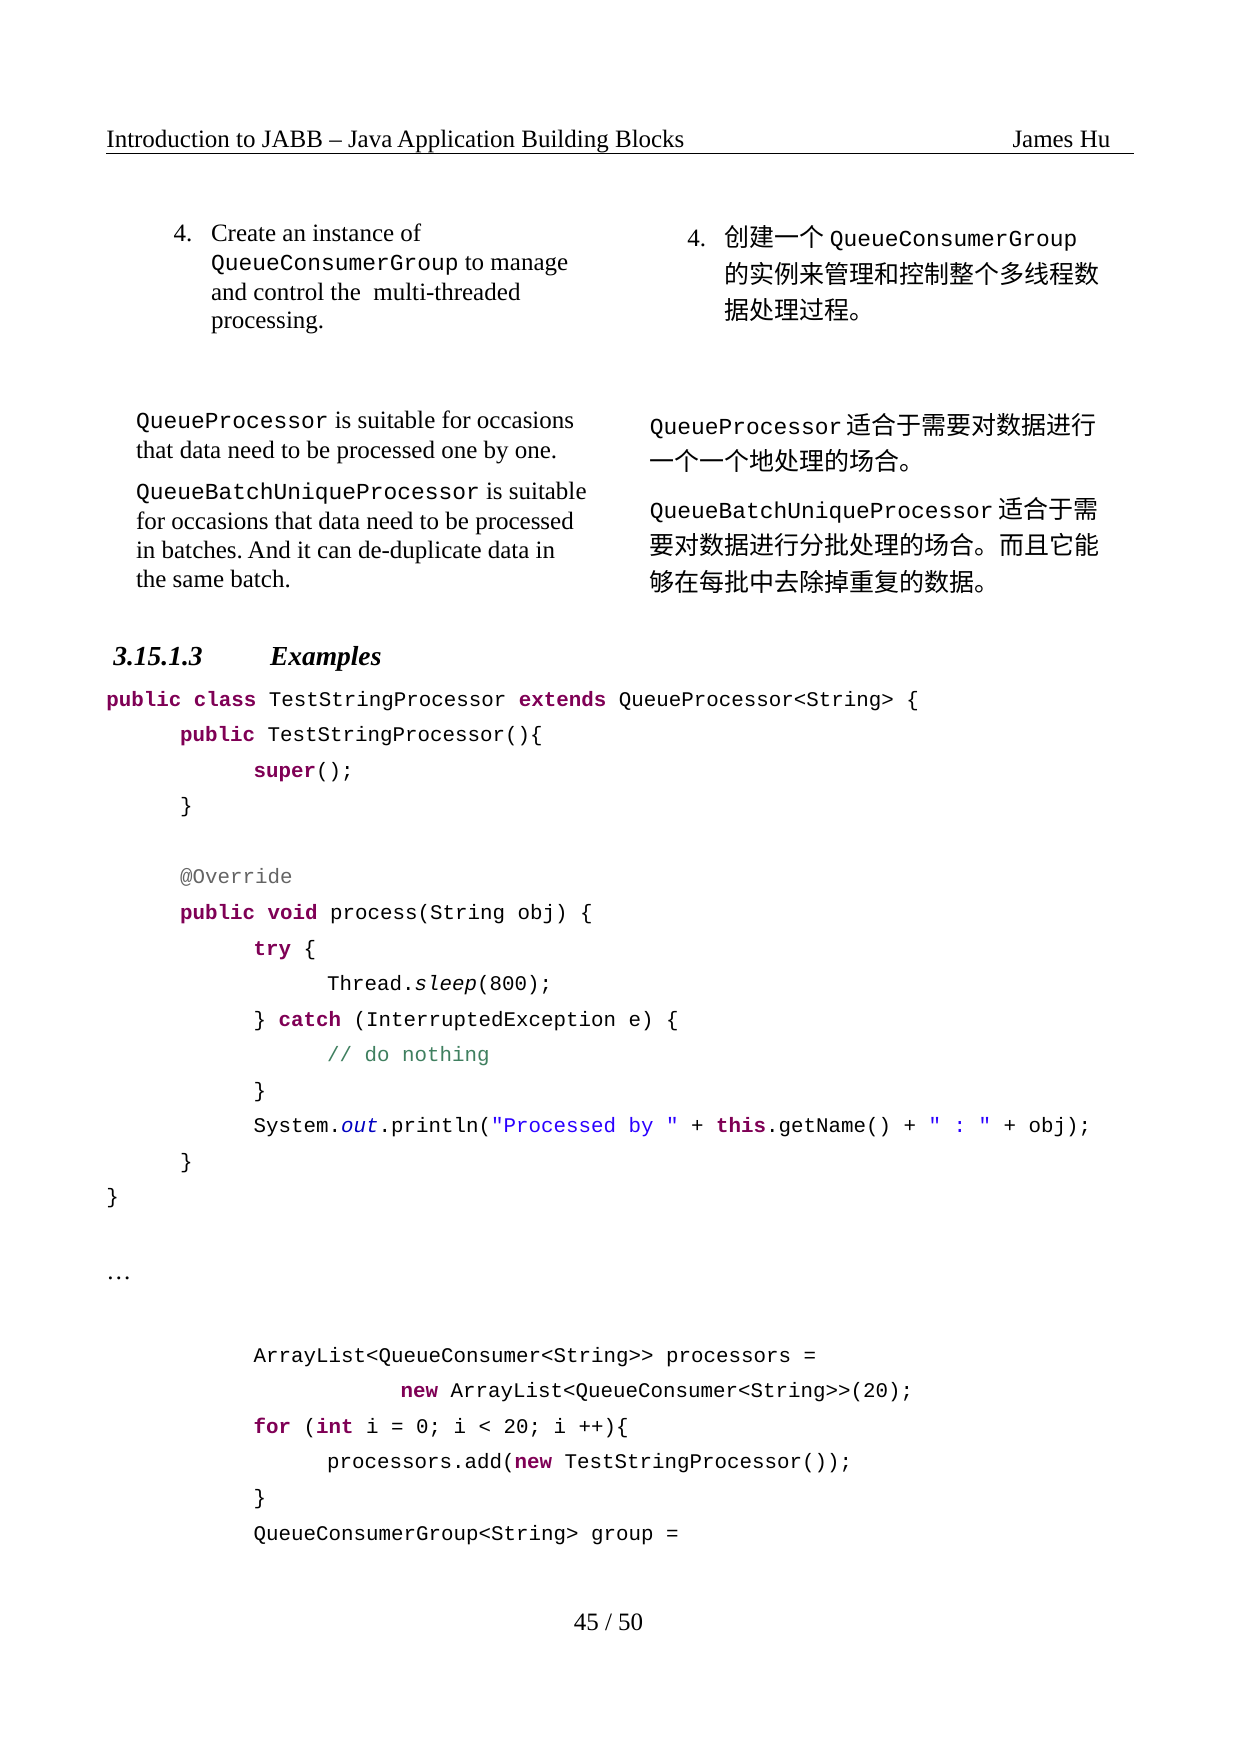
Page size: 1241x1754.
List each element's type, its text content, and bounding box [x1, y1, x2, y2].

text public class TestStringProcessor extends QueueProcessor<String> { [106, 689, 1134, 713]
text public TestStringProcessor(){ [106, 724, 1134, 748]
text } [106, 796, 1134, 819]
text super(); [106, 760, 1134, 784]
table_header 这些类构成了一个小型的框架，能够简化多线程并行数据处理的程序开发。 用起来很简单，只要这样： 创建你自己的处理实现类，继承QueueProcessor或者QueueBatchUniqueProcessor，实现其中的process()方法。 用BlockingQueue的实例来存放待处理的数据 对于你自己的处理实现类，创建足够多的实例。每个实例都会有一个对应的工作线程在需要的时候被创建。 创建一个QueueConsumerGroup的实例来管理和控制整个多线程数据处理过程。 [620, 183, 1134, 370]
subtitle Examples [106, 639, 1134, 671]
text // do nothing [106, 1044, 1134, 1068]
table_cell QueueProcessor is suitable for occasions that data need to be processed one by one. QueueBatchUniqueProcessor is suitable for occasions that data need to be processed in batches. And it can de-duplicate data in the same batch. [106, 370, 620, 634]
text } [106, 1186, 1134, 1210]
text } catch (InterruptedException e) { [106, 1009, 1134, 1032]
table_header These classes formed a tiny framework to ease the programming of multi-threaded concurrent data processing. All you need to do are: Create your own processor class by extending either QueueProcessor or QueueBatchUniqueProcessor and implement the process() method of it. Instantiate a BlockingQueue to hold the data for processing. Instantiate as many instances of your processor class as you want. Every instance will have a corresponding working thread created automatically whenever needed. Create an instance of QueueConsumerGroup to manage and control the multi-threaded processing. [106, 183, 620, 370]
text public void process(String obj) { [106, 902, 1134, 926]
text new ArrayList<QueueConsumer<String>>(20); [106, 1380, 1134, 1404]
text for (int i = 0; i < 20; i ++){ [106, 1416, 1134, 1439]
text try { [106, 938, 1134, 961]
text } [106, 1080, 1134, 1103]
text } [106, 1151, 1134, 1174]
text @Override [106, 867, 1134, 890]
text ArrayList<QueueConsumer<String>> processors = [106, 1345, 1134, 1368]
text QueueConsumerGroup<String> group = [106, 1522, 1134, 1546]
text } [106, 1487, 1134, 1511]
text Thread.sleep(800); [106, 973, 1134, 997]
text System.out.println("Processed by " + this.getName() + " : " + obj); [106, 1115, 1134, 1139]
text … [106, 1256, 1134, 1285]
table_cell QueueProcessor适合于需要对数据进行一个一个地处理的场合。 QueueBatchUniqueProcessor适合于需要对数据进行分批处理的场合。而且它能够在每批中去除掉重复的数据。 [620, 370, 1134, 634]
text processors.add(new TestStringProcessor()); [106, 1451, 1134, 1475]
